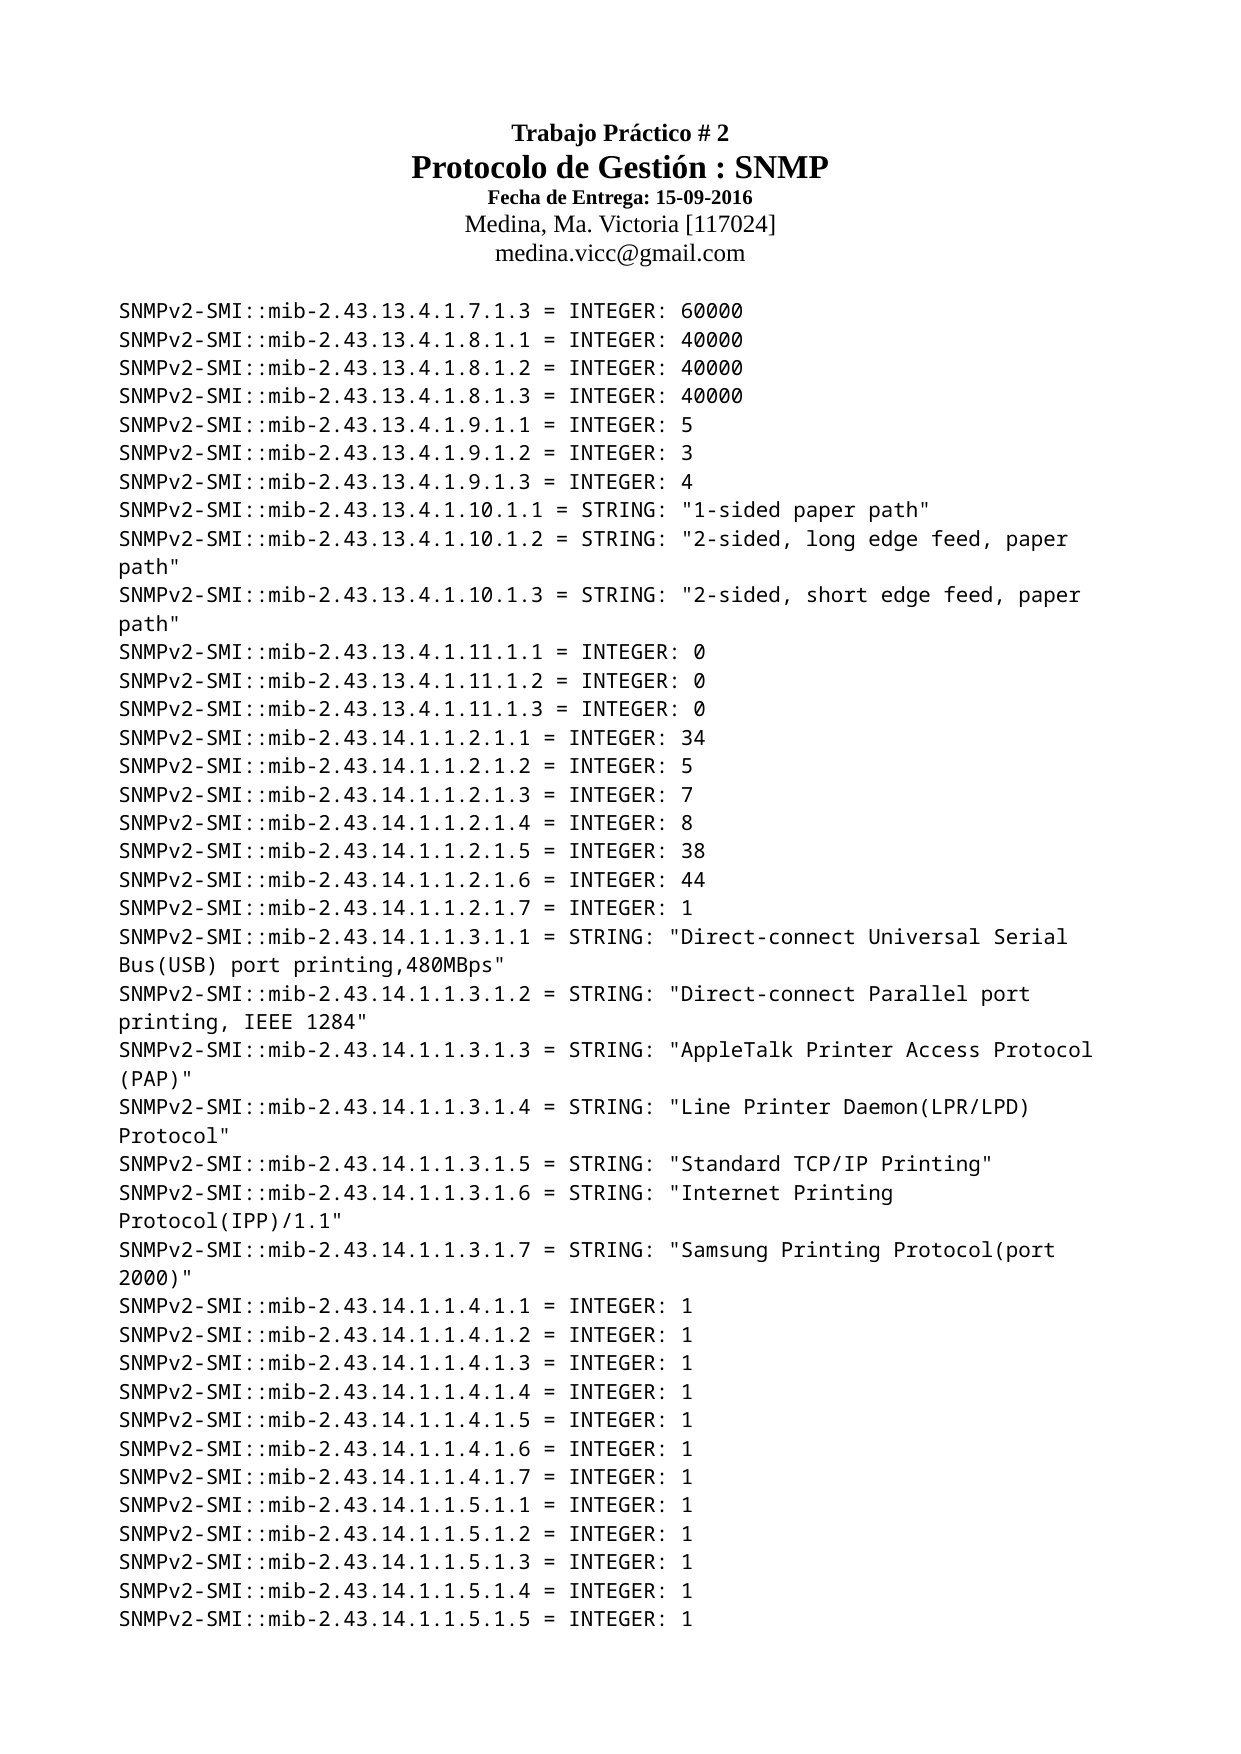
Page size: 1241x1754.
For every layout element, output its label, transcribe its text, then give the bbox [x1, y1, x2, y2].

text SNMPv2-SMI::mib-2.43.13.4.1.9.1.1 = INTEGER: 5 [118, 410, 1122, 438]
text SNMPv2-SMI::mib-2.43.14.1.1.4.1.2 = INTEGER: 1 [118, 1320, 1122, 1348]
text SNMPv2-SMI::mib-2.43.14.1.1.4.1.3 = INTEGER: 1 [118, 1348, 1122, 1377]
text SNMPv2-SMI::mib-2.43.14.1.1.2.1.3 = INTEGER: 7 [118, 780, 1122, 808]
text SNMPv2-SMI::mib-2.43.14.1.1.3.1.5 = STRING: "Standard TCP/IP Printing" [118, 1149, 1122, 1178]
text SNMPv2-SMI::mib-2.43.13.4.1.8.1.2 = INTEGER: 40000 [118, 353, 1122, 382]
text SNMPv2-SMI::mib-2.43.13.4.1.8.1.1 = INTEGER: 40000 [118, 325, 1122, 353]
text SNMPv2-SMI::mib-2.43.14.1.1.2.1.4 = INTEGER: 8 [118, 808, 1122, 837]
text SNMPv2-SMI::mib-2.43.14.1.1.3.1.1 = STRING: "Direct-connect Universal Serial Bus(USB) port printing,480MBps" [118, 922, 1122, 979]
text SNMPv2-SMI::mib-2.43.14.1.1.4.1.5 = INTEGER: 1 [118, 1405, 1122, 1434]
text SNMPv2-SMI::mib-2.43.14.1.1.2.1.6 = INTEGER: 44 [118, 865, 1122, 893]
text SNMPv2-SMI::mib-2.43.13.4.1.9.1.2 = INTEGER: 3 [118, 438, 1122, 467]
text SNMPv2-SMI::mib-2.43.14.1.1.3.1.3 = STRING: "AppleTalk Printer Access Protocol (PAP)" [118, 1036, 1122, 1092]
text SNMPv2-SMI::mib-2.43.14.1.1.3.1.7 = STRING: "Samsung Printing Protocol(port 2000)" [118, 1235, 1122, 1292]
text SNMPv2-SMI::mib-2.43.13.4.1.9.1.3 = INTEGER: 4 [118, 467, 1122, 495]
text SNMPv2-SMI::mib-2.43.14.1.1.3.1.6 = STRING: "Internet Printing Protocol(IPP)/1.1" [118, 1178, 1122, 1235]
text SNMPv2-SMI::mib-2.43.14.1.1.4.1.1 = INTEGER: 1 [118, 1292, 1122, 1320]
text SNMPv2-SMI::mib-2.43.14.1.1.5.1.5 = INTEGER: 1 [118, 1604, 1122, 1633]
text SNMPv2-SMI::mib-2.43.14.1.1.5.1.4 = INTEGER: 1 [118, 1576, 1122, 1604]
text SNMPv2-SMI::mib-2.43.14.1.1.2.1.2 = INTEGER: 5 [118, 751, 1122, 780]
text SNMPv2-SMI::mib-2.43.14.1.1.5.1.1 = INTEGER: 1 [118, 1491, 1122, 1519]
text SNMPv2-SMI::mib-2.43.14.1.1.3.1.4 = STRING: "Line Printer Daemon(LPR/LPD) Protocol" [118, 1092, 1122, 1149]
text SNMPv2-SMI::mib-2.43.13.4.1.11.1.1 = INTEGER: 0 [118, 637, 1122, 666]
text SNMPv2-SMI::mib-2.43.13.4.1.8.1.3 = INTEGER: 40000 [118, 382, 1122, 410]
text SNMPv2-SMI::mib-2.43.14.1.1.4.1.7 = INTEGER: 1 [118, 1462, 1122, 1491]
text SNMPv2-SMI::mib-2.43.13.4.1.7.1.3 = INTEGER: 60000 [118, 296, 1122, 325]
text SNMPv2-SMI::mib-2.43.14.1.1.2.1.7 = INTEGER: 1 [118, 893, 1122, 922]
text SNMPv2-SMI::mib-2.43.14.1.1.2.1.1 = INTEGER: 34 [118, 723, 1122, 751]
text SNMPv2-SMI::mib-2.43.13.4.1.11.1.3 = INTEGER: 0 [118, 694, 1122, 723]
text SNMPv2-SMI::mib-2.43.13.4.1.11.1.2 = INTEGER: 0 [118, 666, 1122, 694]
text SNMPv2-SMI::mib-2.43.14.1.1.3.1.2 = STRING: "Direct-connect Parallel port printing, IEEE 1284" [118, 979, 1122, 1036]
text SNMPv2-SMI::mib-2.43.14.1.1.5.1.2 = INTEGER: 1 [118, 1519, 1122, 1547]
text SNMPv2-SMI::mib-2.43.14.1.1.2.1.5 = INTEGER: 38 [118, 837, 1122, 865]
text SNMPv2-SMI::mib-2.43.13.4.1.10.1.2 = STRING: "2-sided, long edge feed, paper path" [118, 524, 1122, 581]
text SNMPv2-SMI::mib-2.43.14.1.1.4.1.6 = INTEGER: 1 [118, 1434, 1122, 1462]
text SNMPv2-SMI::mib-2.43.14.1.1.4.1.4 = INTEGER: 1 [118, 1377, 1122, 1405]
text SNMPv2-SMI::mib-2.43.14.1.1.5.1.3 = INTEGER: 1 [118, 1547, 1122, 1576]
text SNMPv2-SMI::mib-2.43.13.4.1.10.1.3 = STRING: "2-sided, short edge feed, paper path" [118, 581, 1122, 637]
text SNMPv2-SMI::mib-2.43.13.4.1.10.1.1 = STRING: "1-sided paper path" [118, 495, 1122, 524]
